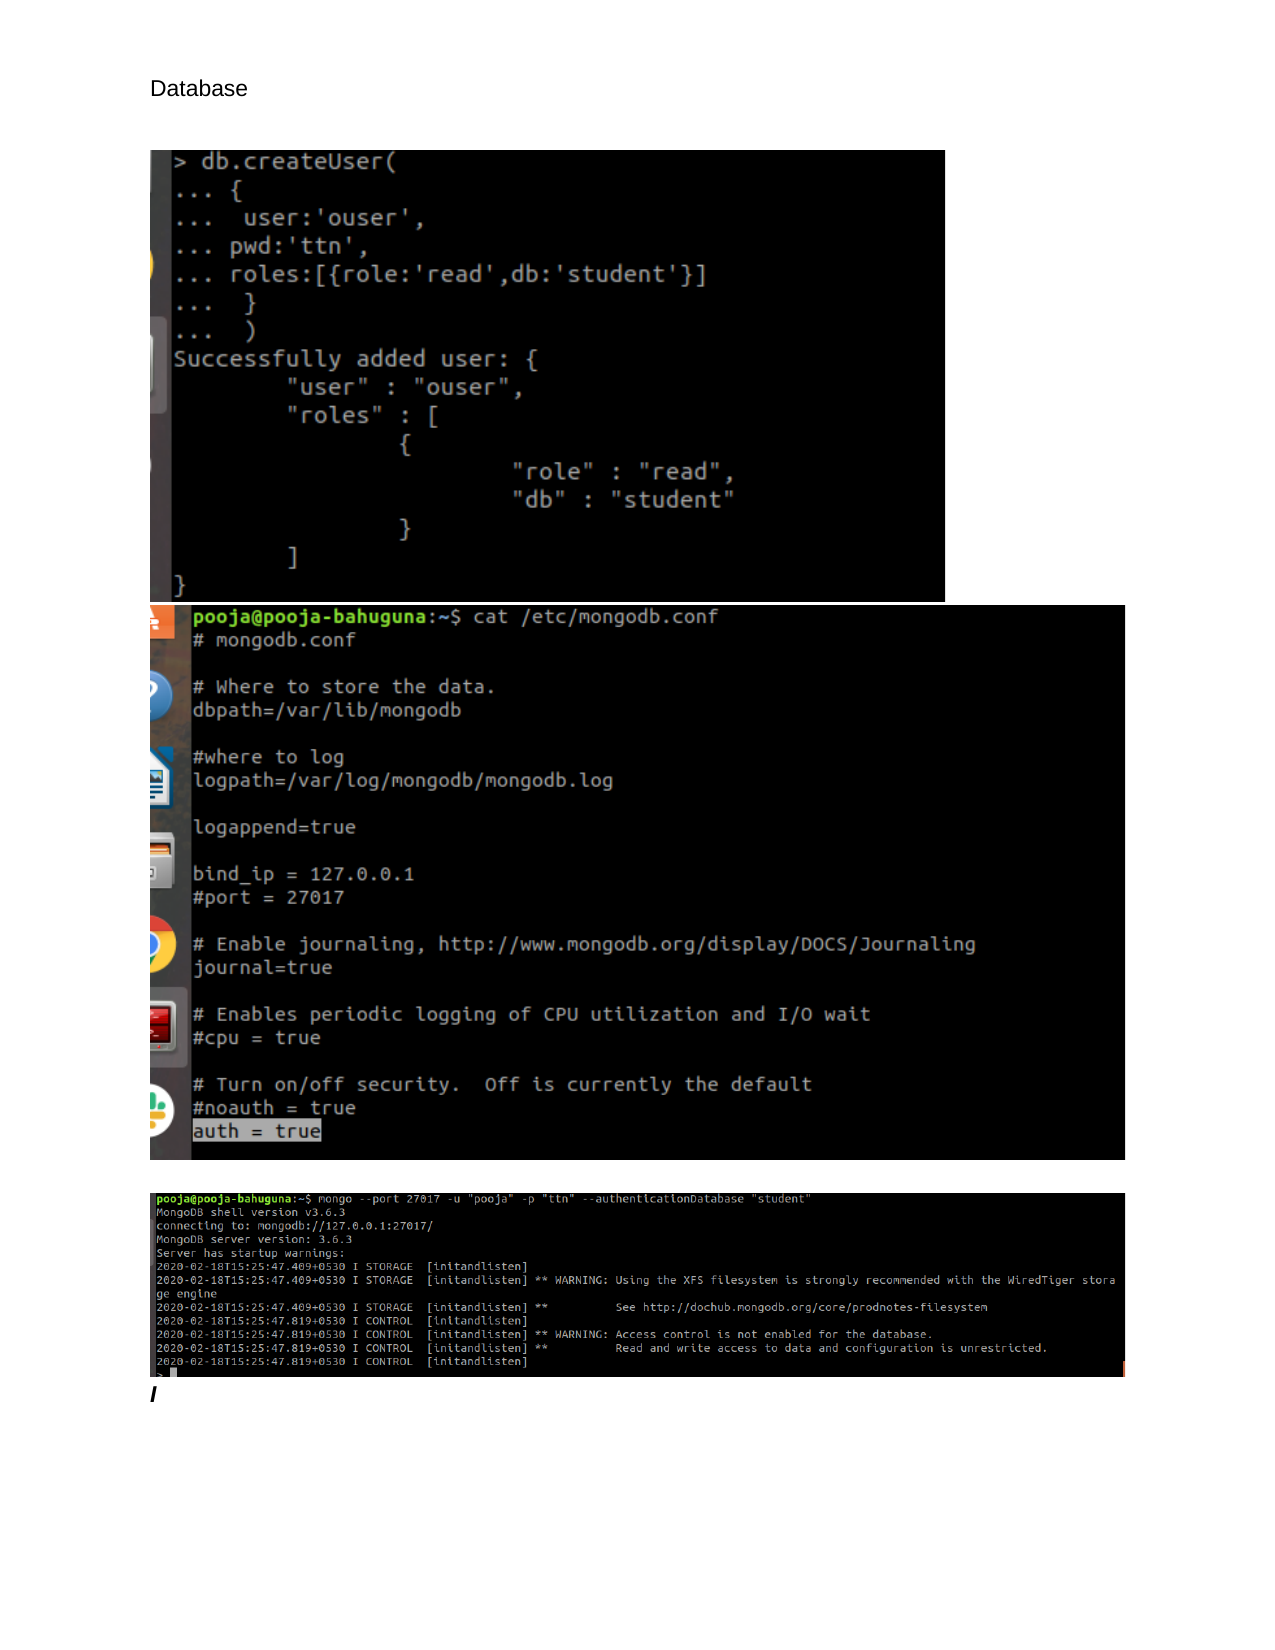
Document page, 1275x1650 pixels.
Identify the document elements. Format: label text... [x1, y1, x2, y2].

picture [150, 150, 946, 602]
picture [150, 1193, 1125, 1377]
text I [150, 1381, 1125, 1407]
picture [150, 605, 1125, 1160]
